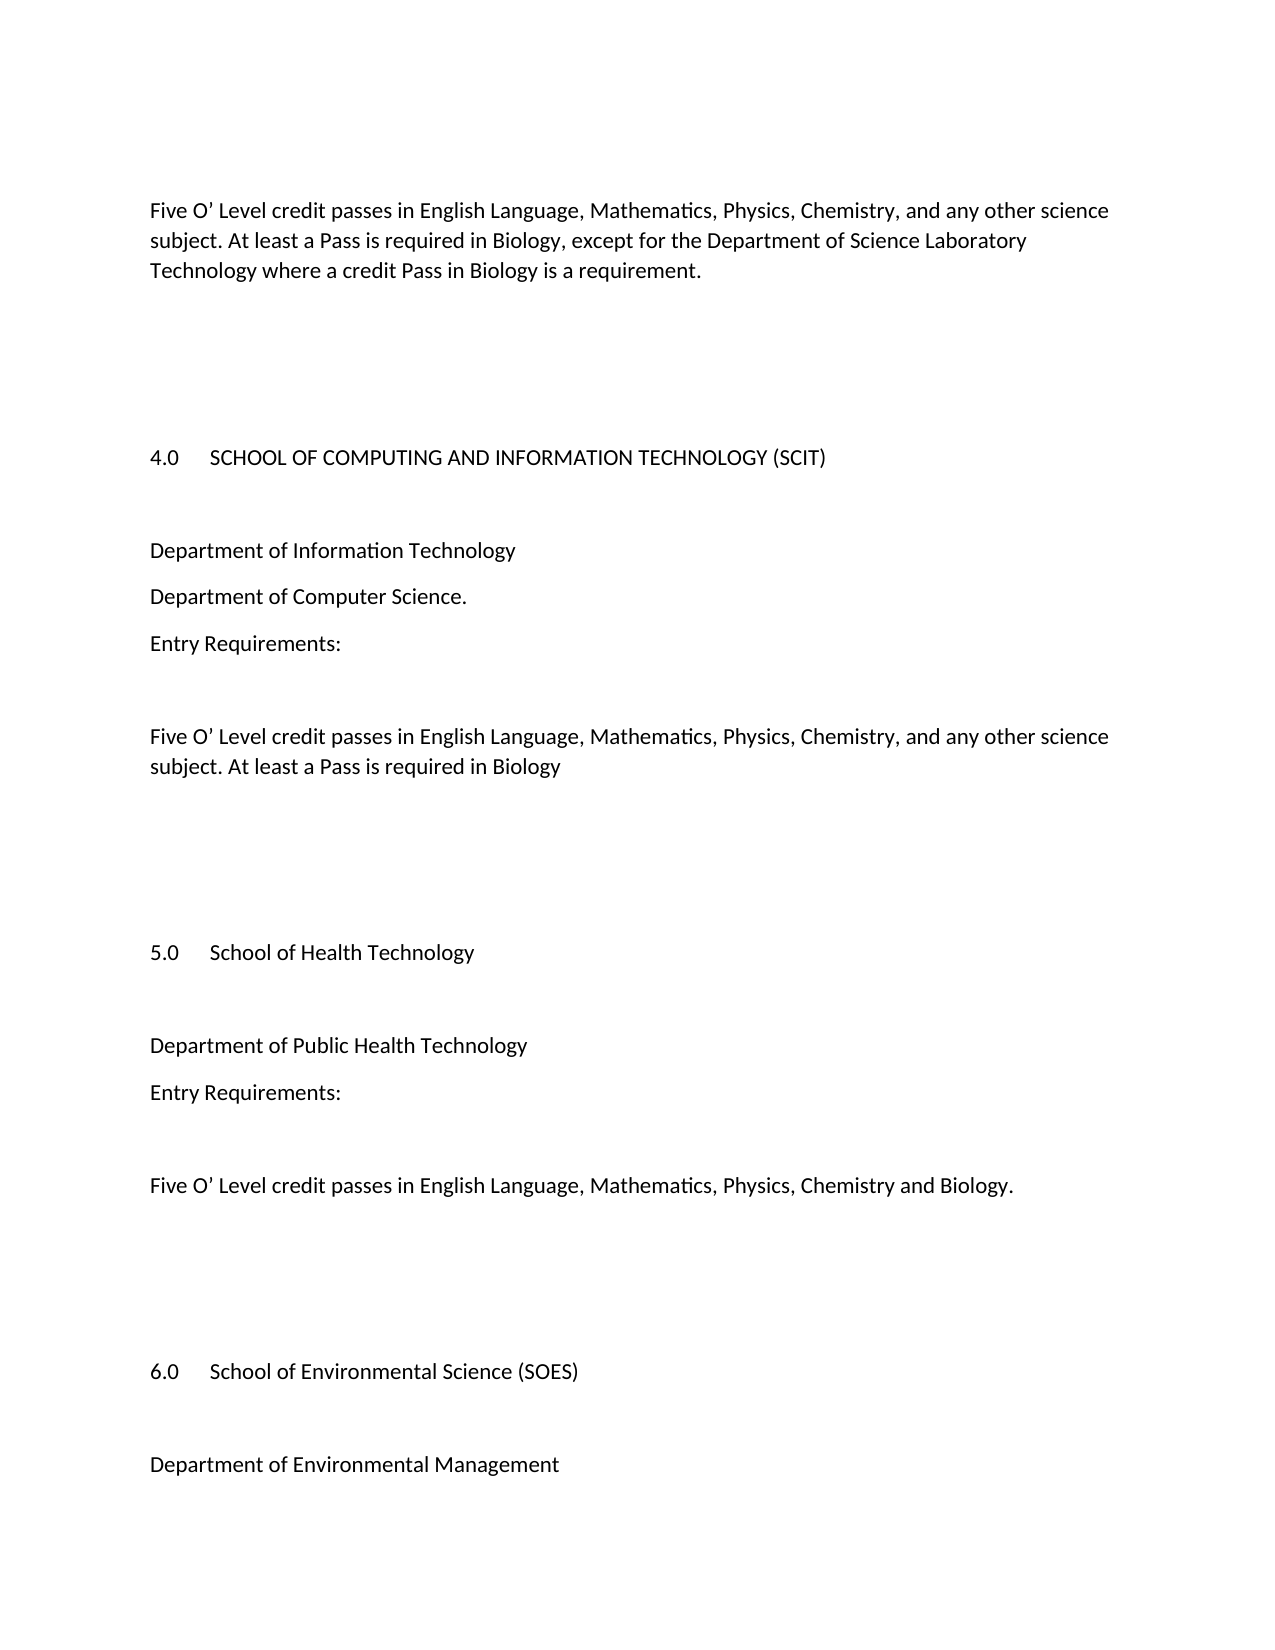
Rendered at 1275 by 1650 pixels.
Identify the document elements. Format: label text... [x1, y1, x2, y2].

text 5.0 School of Health Technology [150, 938, 1125, 966]
text Department of Environmental Management [150, 1450, 1125, 1478]
text Department of Computer Science. [150, 582, 1125, 610]
text Department of Public Health Technology [150, 1031, 1125, 1059]
text Entry Requirements: [150, 1078, 1125, 1106]
text 4.0 SCHOOL OF COMPUTING AND INFORMATION TECHNOLOGY (SCIT) [150, 443, 1125, 471]
text Five O’ Level credit passes in English Language, Mathematics, Physics, Chemistry, and any other science subject. At least a Pass is required in Biology, except for the Department of Science Laboratory Technology where a credit Pass in Biology is a requirement. [150, 197, 1125, 284]
text Entry Requirements: [150, 629, 1125, 657]
text Five O’ Level credit passes in English Language, Mathematics, Physics, Chemistry, and any other science subject. At least a Pass is required in Biology [150, 722, 1125, 780]
text Department of Information Technology [150, 536, 1125, 564]
text 6.0 School of Environmental Science (SOES) [150, 1357, 1125, 1385]
text Five O’ Level credit passes in English Language, Mathematics, Physics, Chemistry and Biology. [150, 1171, 1125, 1199]
